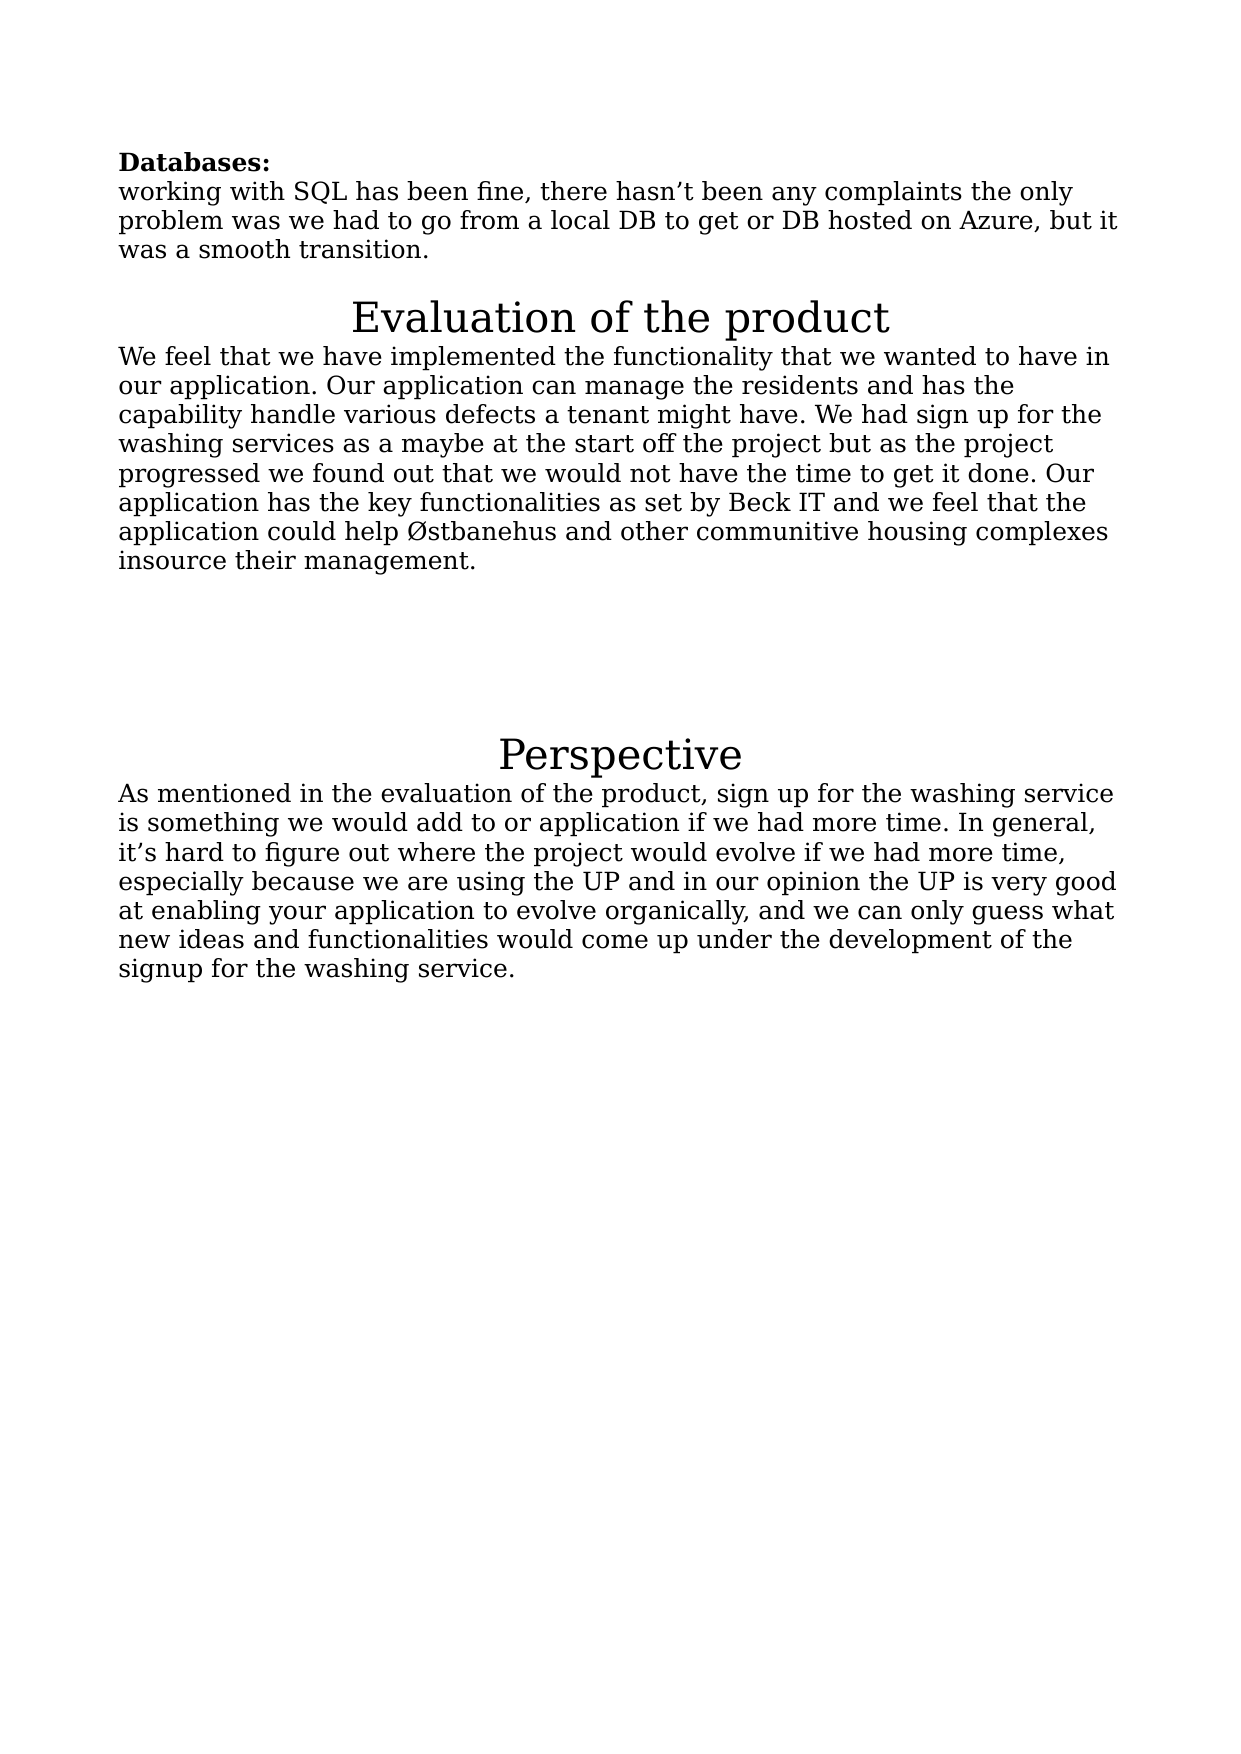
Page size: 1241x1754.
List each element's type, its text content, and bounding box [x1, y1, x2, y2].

text working with SQL has been fine, there hasn’t been any complaints the only problem was we had to go from a local DB to get or DB hosted on Azure, but it was a smooth transition. [118, 177, 1122, 264]
text We feel that we have implemented the functionality that we wanted to have in our application. Our application can manage the residents and has the capability handle various defects a tenant might have. We had sign up for the washing services as a maybe at the start off the project but as the project progressed we found out that we would not have the time to get it done. Our application has the key functionalities as set by Beck IT and we feel that the application could help Østbanehus and other communitive housing complexes insource their management. [118, 342, 1122, 575]
text Databases: [118, 147, 1122, 177]
text Evaluation of the product [118, 293, 1122, 342]
text Perspective [118, 731, 1122, 779]
text As mentioned in the evaluation of the product, sign up for the washing service is something we would add to or application if we had more time. In general, it’s hard to figure out where the project would evolve if we had more time, especially because we are using the UP and in our opinion the UP is very good at enabling your application to evolve organically, and we can only guess what new ideas and functionalities would come up under the development of the signup for the washing service. [118, 779, 1122, 983]
